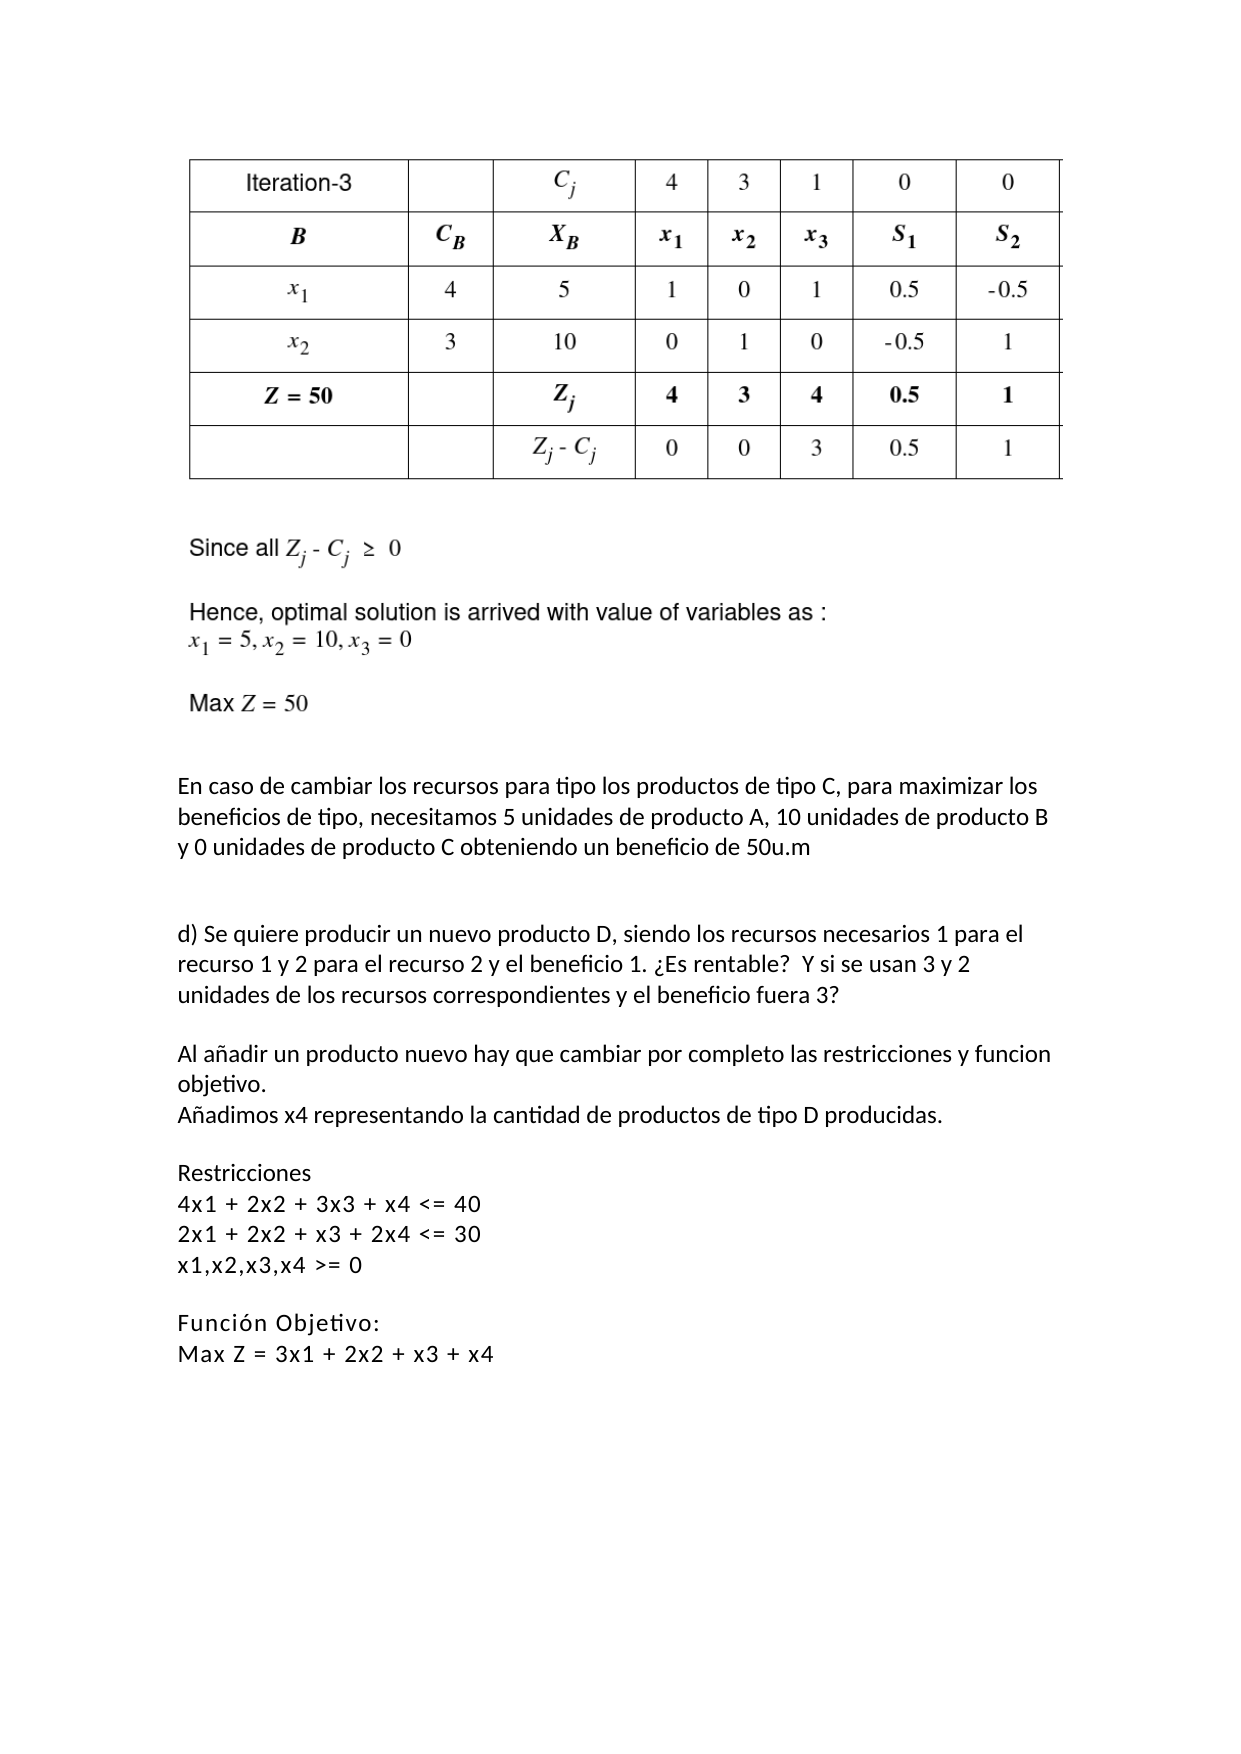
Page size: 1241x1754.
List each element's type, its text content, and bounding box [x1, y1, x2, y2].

text Añadimos x4 representando la cantidad de productos de tipo D producidas. [177, 1099, 1063, 1129]
text Max Z = 3x1 + 2x2 + x3 + x4 [177, 1338, 1063, 1368]
text 2x1 + 2x2 + x3 + 2x4 <= 30 [177, 1218, 1063, 1249]
text Al añadir un producto nuevo hay que cambiar por completo las restricciones y funcion objetivo. [177, 1038, 1063, 1099]
text d) Se quiere producir un nuevo producto D, siendo los recursos necesarios 1 para el recurso 1 y 2 para el recurso 2 y el beneficio 1. ¿Es rentable? Y si se usan 3 y 2 unidades de los recursos correspondientes y el beneficio fuera 3? [177, 918, 1063, 1010]
text 4x1 + 2x2 + 3x3 + x4 <= 40 [177, 1188, 1063, 1218]
text Función Objetivo: [177, 1307, 1063, 1338]
picture [177, 147, 1063, 743]
text x1,x2,x3,x4 >= 0 [177, 1249, 1063, 1279]
text En caso de cambiar los recursos para tipo los productos de tipo C, para maximizar los beneficios de tipo, necesitamos 5 unidades de producto A, 10 unidades de producto B y 0 unidades de producto C obteniendo un beneficio de 50u.m [177, 771, 1063, 862]
text Restricciones [177, 1157, 1063, 1188]
